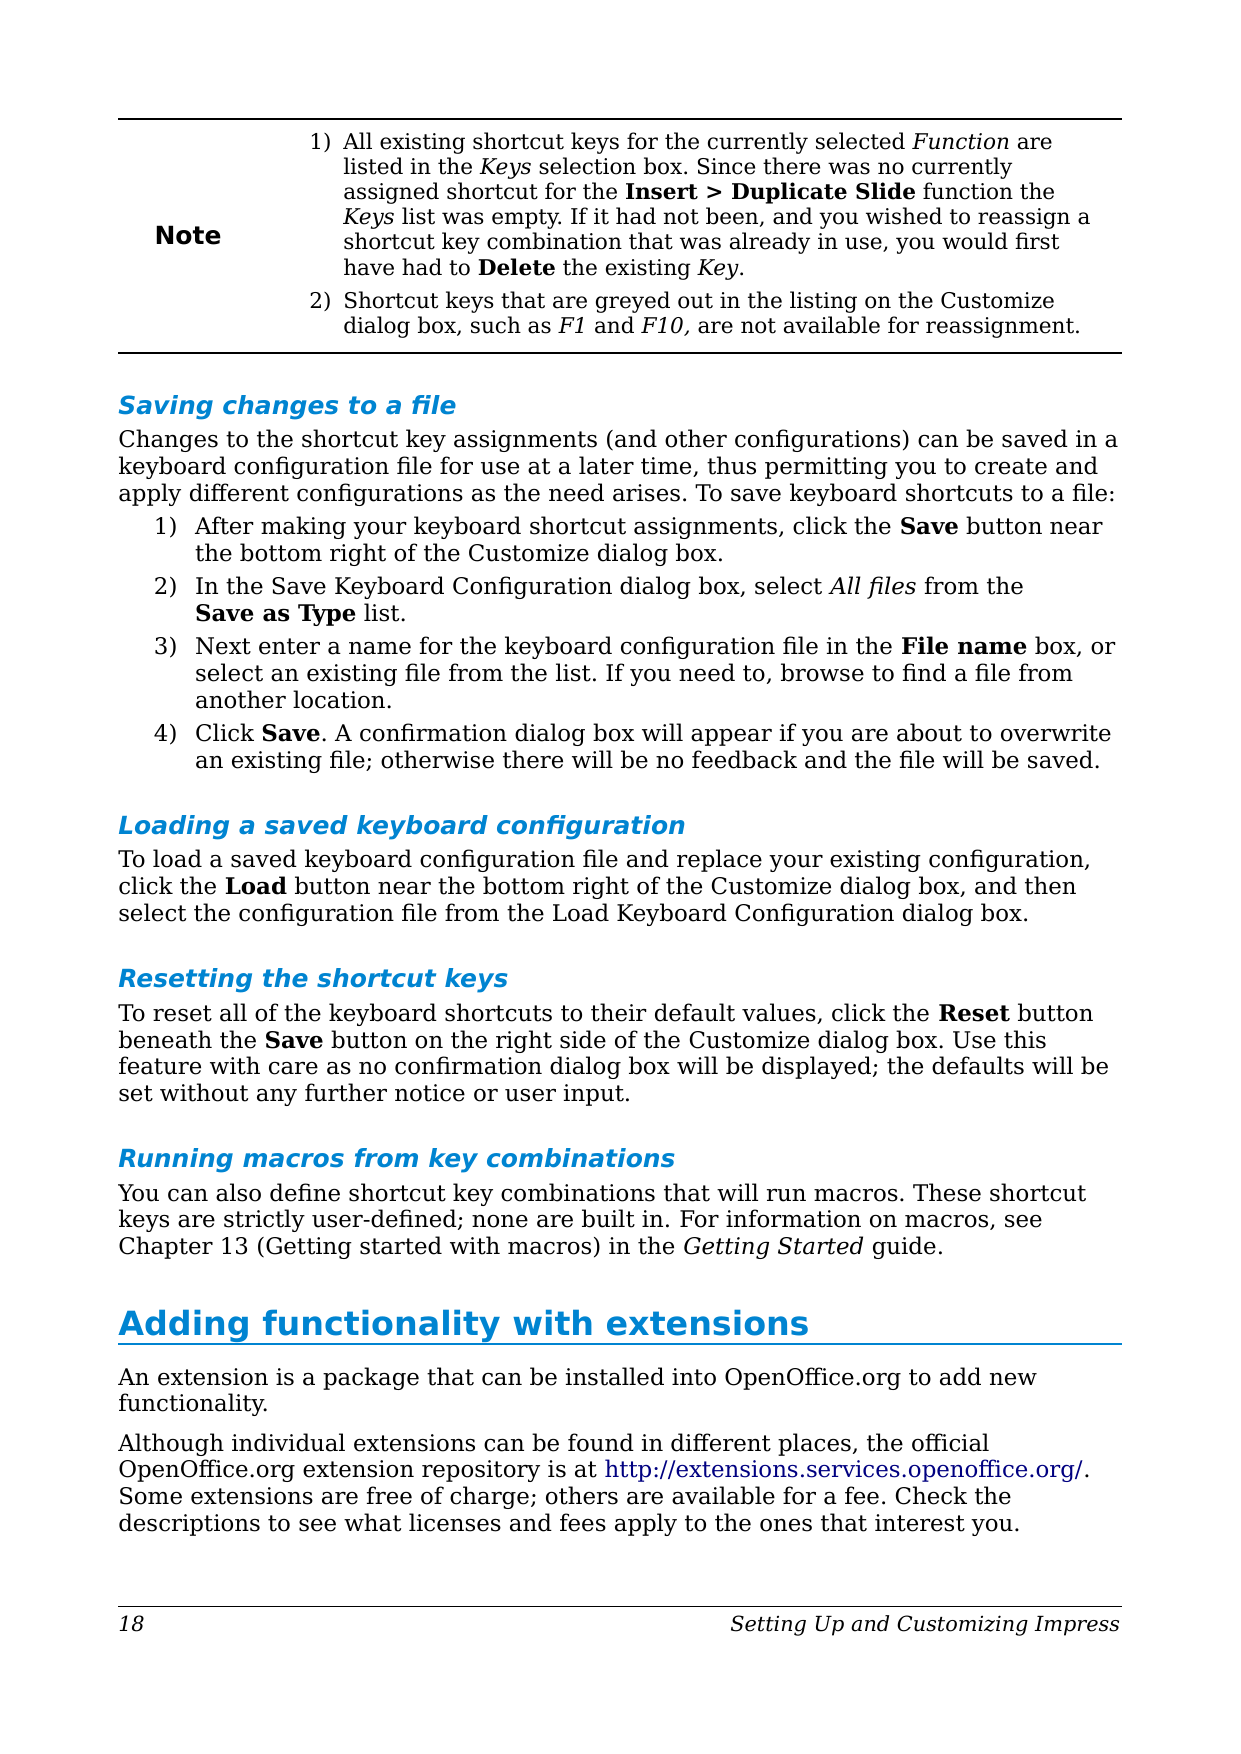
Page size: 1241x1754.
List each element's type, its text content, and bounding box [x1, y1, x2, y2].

list Changes to the shortcut key assignments (and other configurations) can be saved in a keyboard configuration file for use at a later time, thus permitting you to create and apply different configurations as the need arises. To save keyboard shortcuts to a file: [118, 427, 1122, 507]
list Click Save. A confirmation dialog box will appear if you are about to overwrite an existing file; otherwise there will be no feedback and the file will be saved. [177, 720, 1122, 773]
text Although individual extensions can be found in different places, the official OpenOffice.org extension repository is at http://extensions.services.openoffice.org/. Some extensions are free of charge; others are available for a fee. Check the descriptions to see what licenses and fees apply to the ones that interest you. [118, 1430, 1122, 1536]
table_header Note [118, 120, 257, 352]
text An extension is a package that can be installed into OpenOffice.org to add new functionality. [118, 1364, 1122, 1417]
list After making your keyboard shortcut assignments, click the Save button near the bottom right of the Customize dialog box. [177, 513, 1122, 567]
list Next enter a name for the keyboard configuration file in the File name box, or select an existing file from the list. If you need to, browse to find a file from another location. [177, 633, 1122, 713]
subtitle Loading a saved keyboard configuration [118, 811, 1122, 840]
subtitle Resetting the shortcut keys [118, 964, 1122, 993]
text To load a saved keyboard configuration file and replace your existing configuration, click the Load button near the bottom right of the Customize dialog box, and then select the configuration file from the Load Keyboard Configuration dialog box. [118, 846, 1122, 927]
list In the Save Keyboard Configuration dialog box, select All files from the Save as Type list. [177, 573, 1122, 627]
subtitle Running macros from key combinations [118, 1144, 1122, 1173]
table_header All existing shortcut keys for the currently selected Function are listed in the Keys selection box. Since there was no currently assigned shortcut for the Insert > Duplicate Slide function the Keys list was empty. If it had not been, and you wished to reassign a shortcut key combination that was already in use, you would first have had to Delete the existing Key. Shortcut keys that are greyed out in the listing on the Customize dialog box, such as F1 and F10, are not available for reassignment. [258, 120, 1122, 352]
subtitle Saving changes to a file [118, 391, 1122, 420]
subtitle Adding functionality with extensions [118, 1304, 1122, 1343]
text To reset all of the keyboard shortcuts to their default values, click the Reset button beneath the Save button on the right side of the Customize dialog box. Use this feature with care as no confirmation dialog box will be displayed; the defaults will be set without any further notice or user input. [118, 999, 1122, 1107]
text You can also define shortcut key combinations that will run macros. These shortcut keys are strictly user-defined; none are built in. For information on macros, see Chapter 13 (Getting started with macros) in the Getting Started guide. [118, 1180, 1122, 1260]
